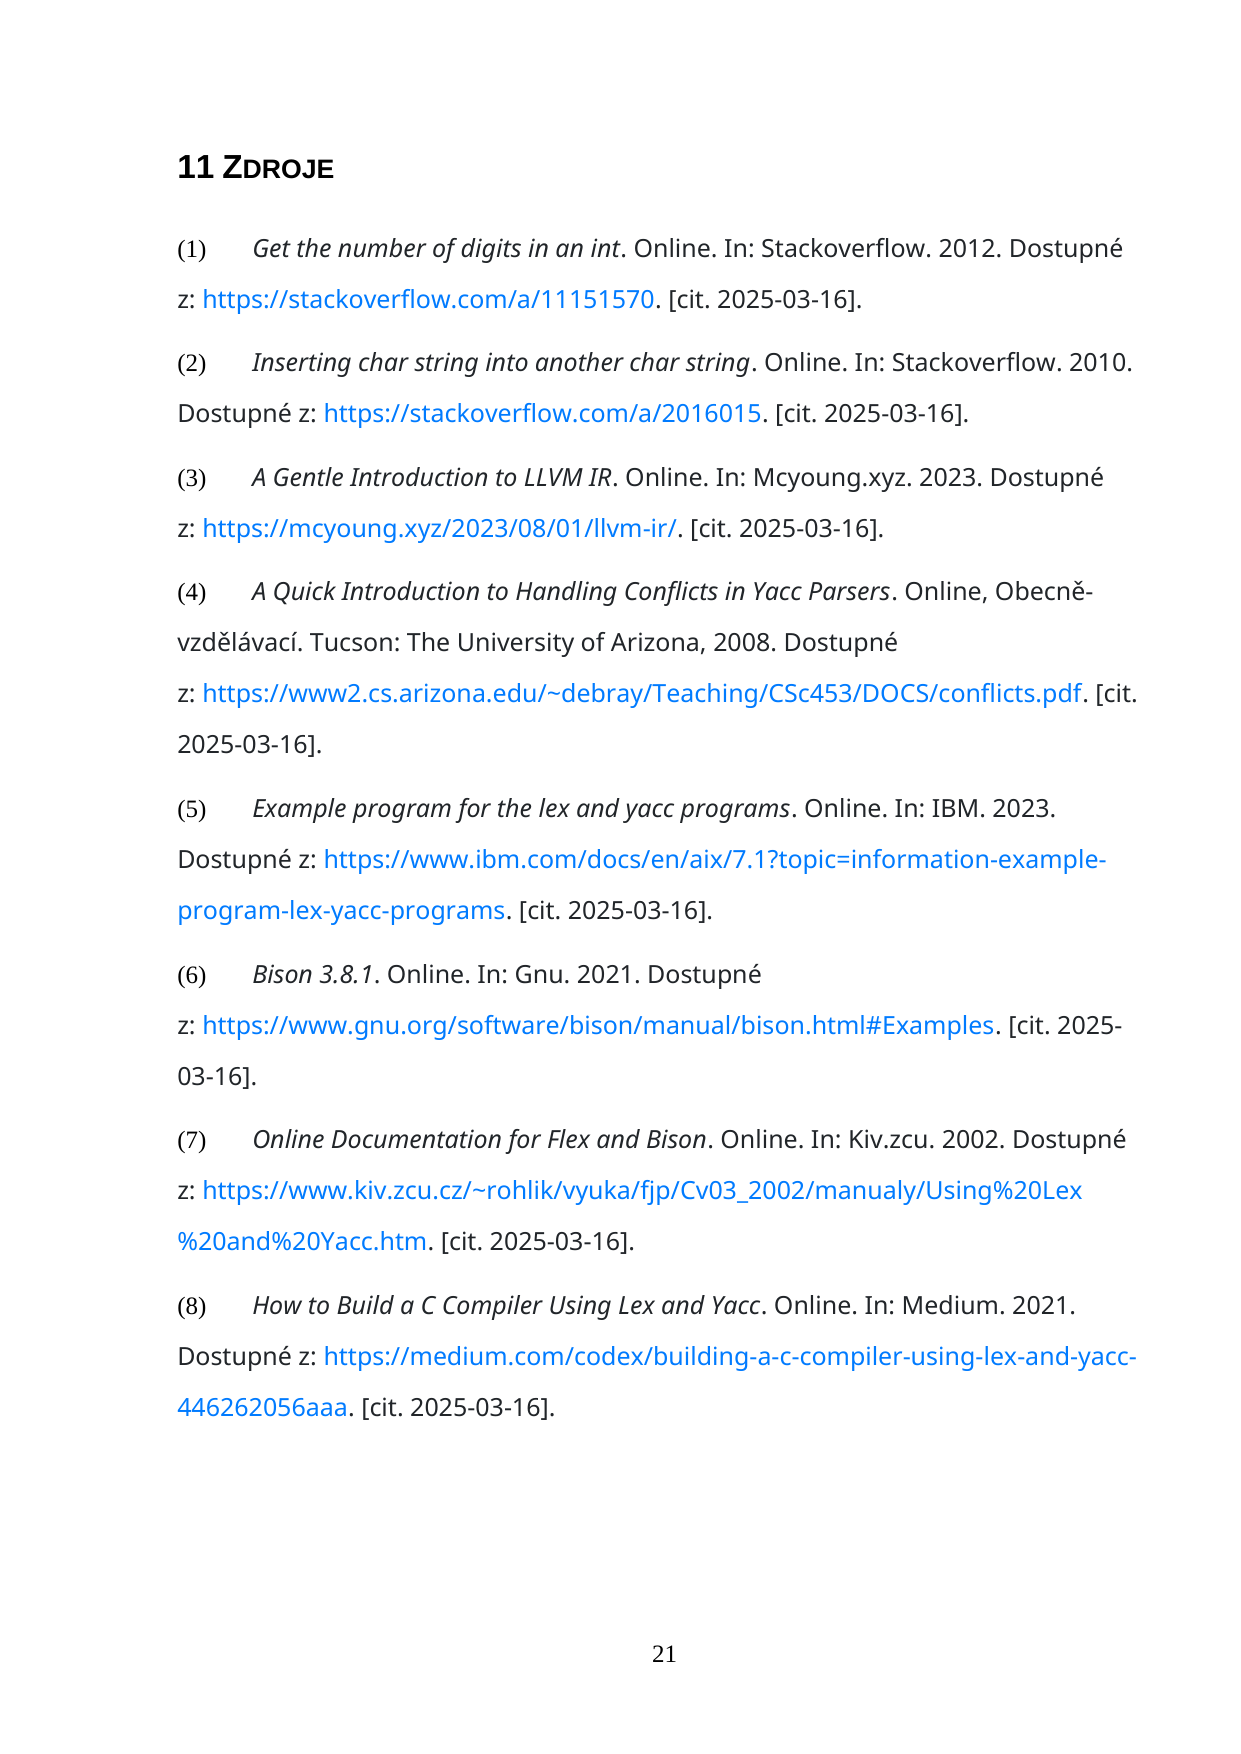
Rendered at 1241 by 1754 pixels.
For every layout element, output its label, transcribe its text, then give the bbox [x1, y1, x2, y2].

list Bison 3.8.1. Online. In: Gnu. 2021. Dostupné z: https://www.gnu.org/software/bison/manual/bison.html#Examples. [cit. 2025-03-16]. [177, 956, 1152, 1092]
list A Quick Introduction to Handling Conflicts in Yacc Parsers. Online, Obecně-vzdělávací. Tucson: The University of Arizona, 2008. Dostupné z: https://www2.cs.arizona.edu/~debray/Teaching/CSc453/DOCS/conflicts.pdf. [cit. 2025-03-16]. [177, 574, 1152, 761]
list Inserting char string into another char string. Online. In: Stackoverflow. 2010. Dostupné z: https://stackoverflow.com/a/2016015. [cit. 2025-03-16]. [177, 345, 1152, 430]
list How to Build a C Compiler Using Lex and Yacc. Online. In: Medium. 2021. Dostupné z: https://medium.com/codex/building-a-c-compiler-using-lex-and-yacc-446262056aaa. [cit. 2025-03-16]. [177, 1287, 1152, 1424]
list Online Documentation for Flex and Bison. Online. In: Kiv.zcu. 2002. Dostupné z: https://www.kiv.zcu.cz/~rohlik/vyuka/fjp/Cv03_2002/manualy/Using%20Lex%20and%20Yacc.htm. [cit. 2025-03-16]. [177, 1122, 1152, 1258]
list A Gentle Introduction to LLVM IR. Online. In: Mcyoung.xyz. 2023. Dostupné z: https://mcyoung.xyz/2023/08/01/llvm-ir/. [cit. 2025-03-16]. [177, 459, 1152, 544]
list Example program for the lex and yacc programs. Online. In: IBM. 2023. Dostupné z: https://www.ibm.com/docs/en/aix/7.1?topic=information-example-program-lex-yacc-programs. [cit. 2025-03-16]. [177, 791, 1152, 927]
list Get the number of digits in an int. Online. In: Stackoverflow. 2012. Dostupné z: https://stackoverflow.com/a/11151570. [cit. 2025-03-16]. [177, 230, 1152, 315]
subtitle Zdroje [177, 148, 1152, 186]
